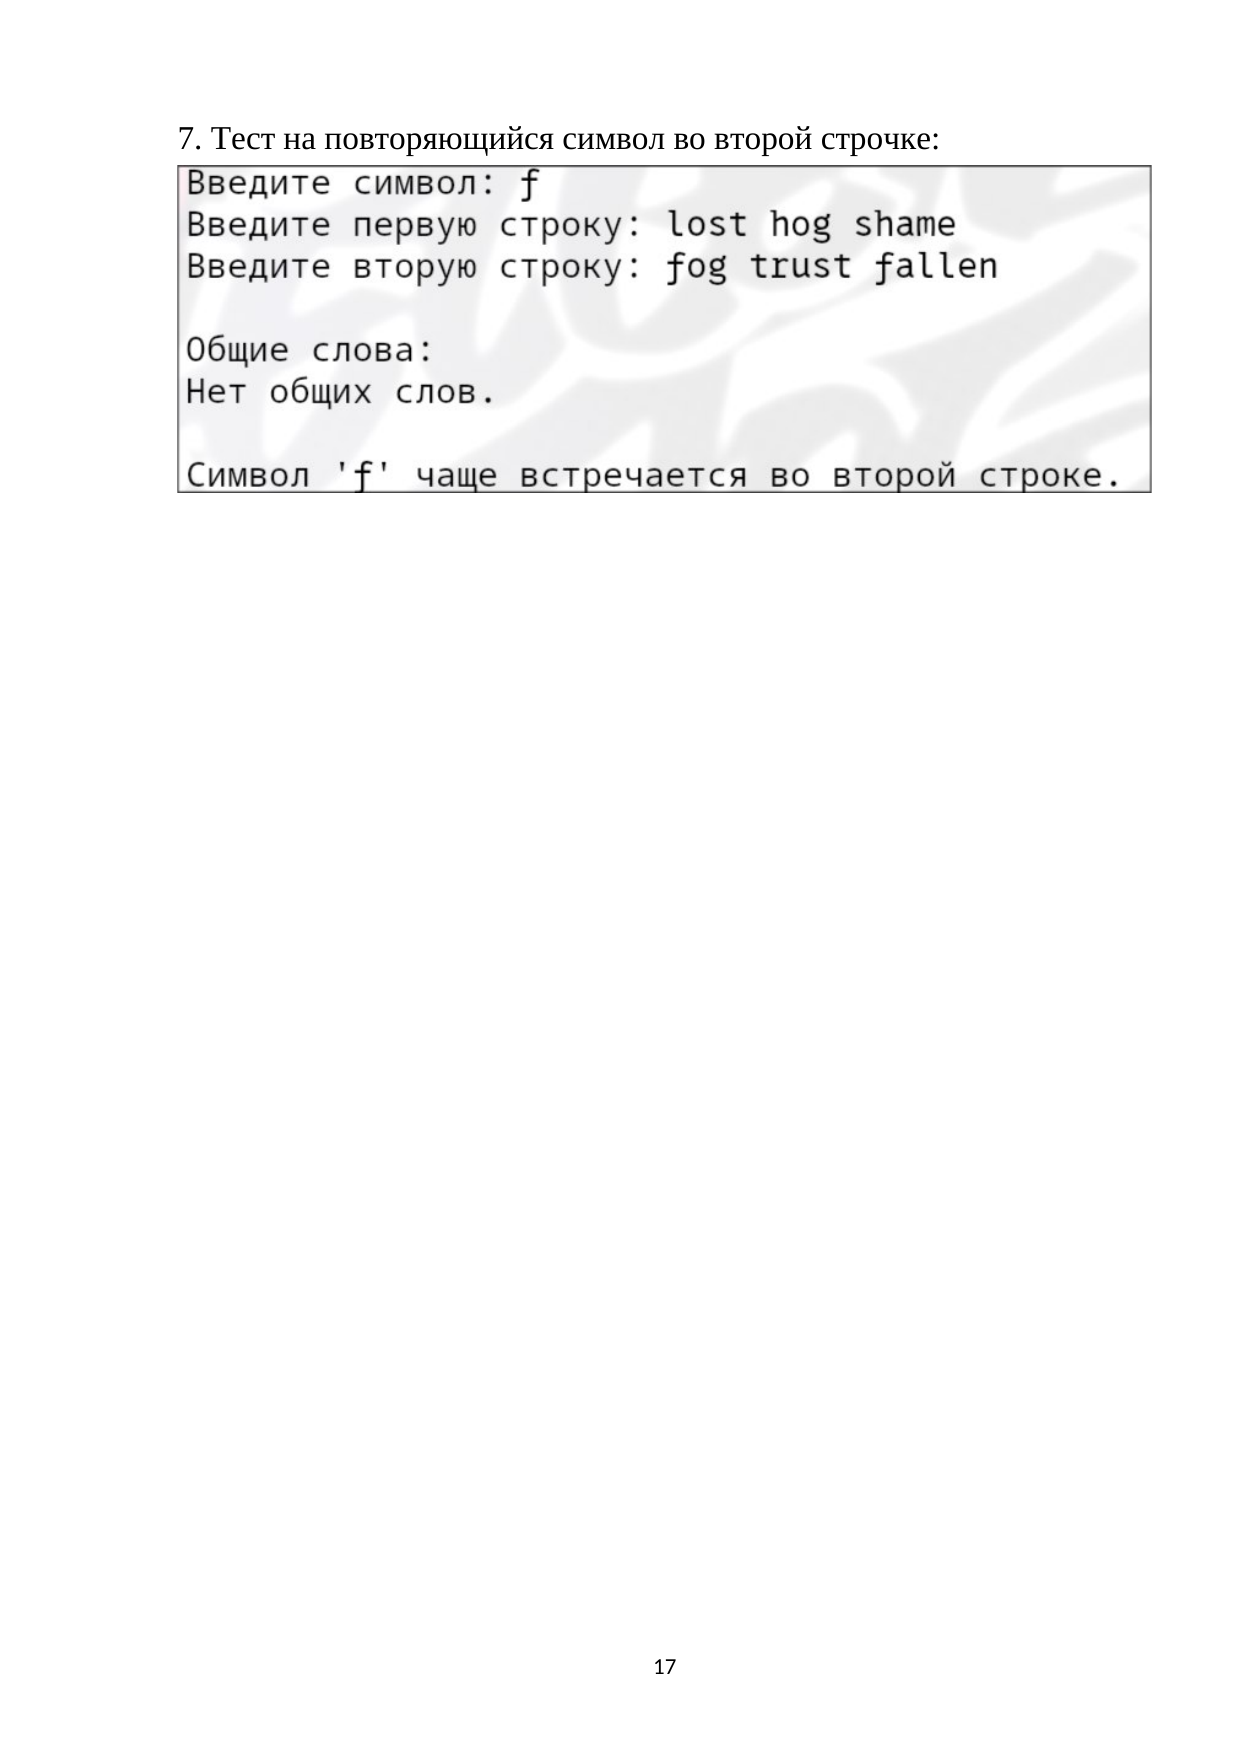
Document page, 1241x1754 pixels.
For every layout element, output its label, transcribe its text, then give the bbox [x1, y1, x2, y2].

picture [177, 165, 1152, 493]
text 7. Тест на повторяющийся символ во второй строчке: [177, 118, 1152, 156]
